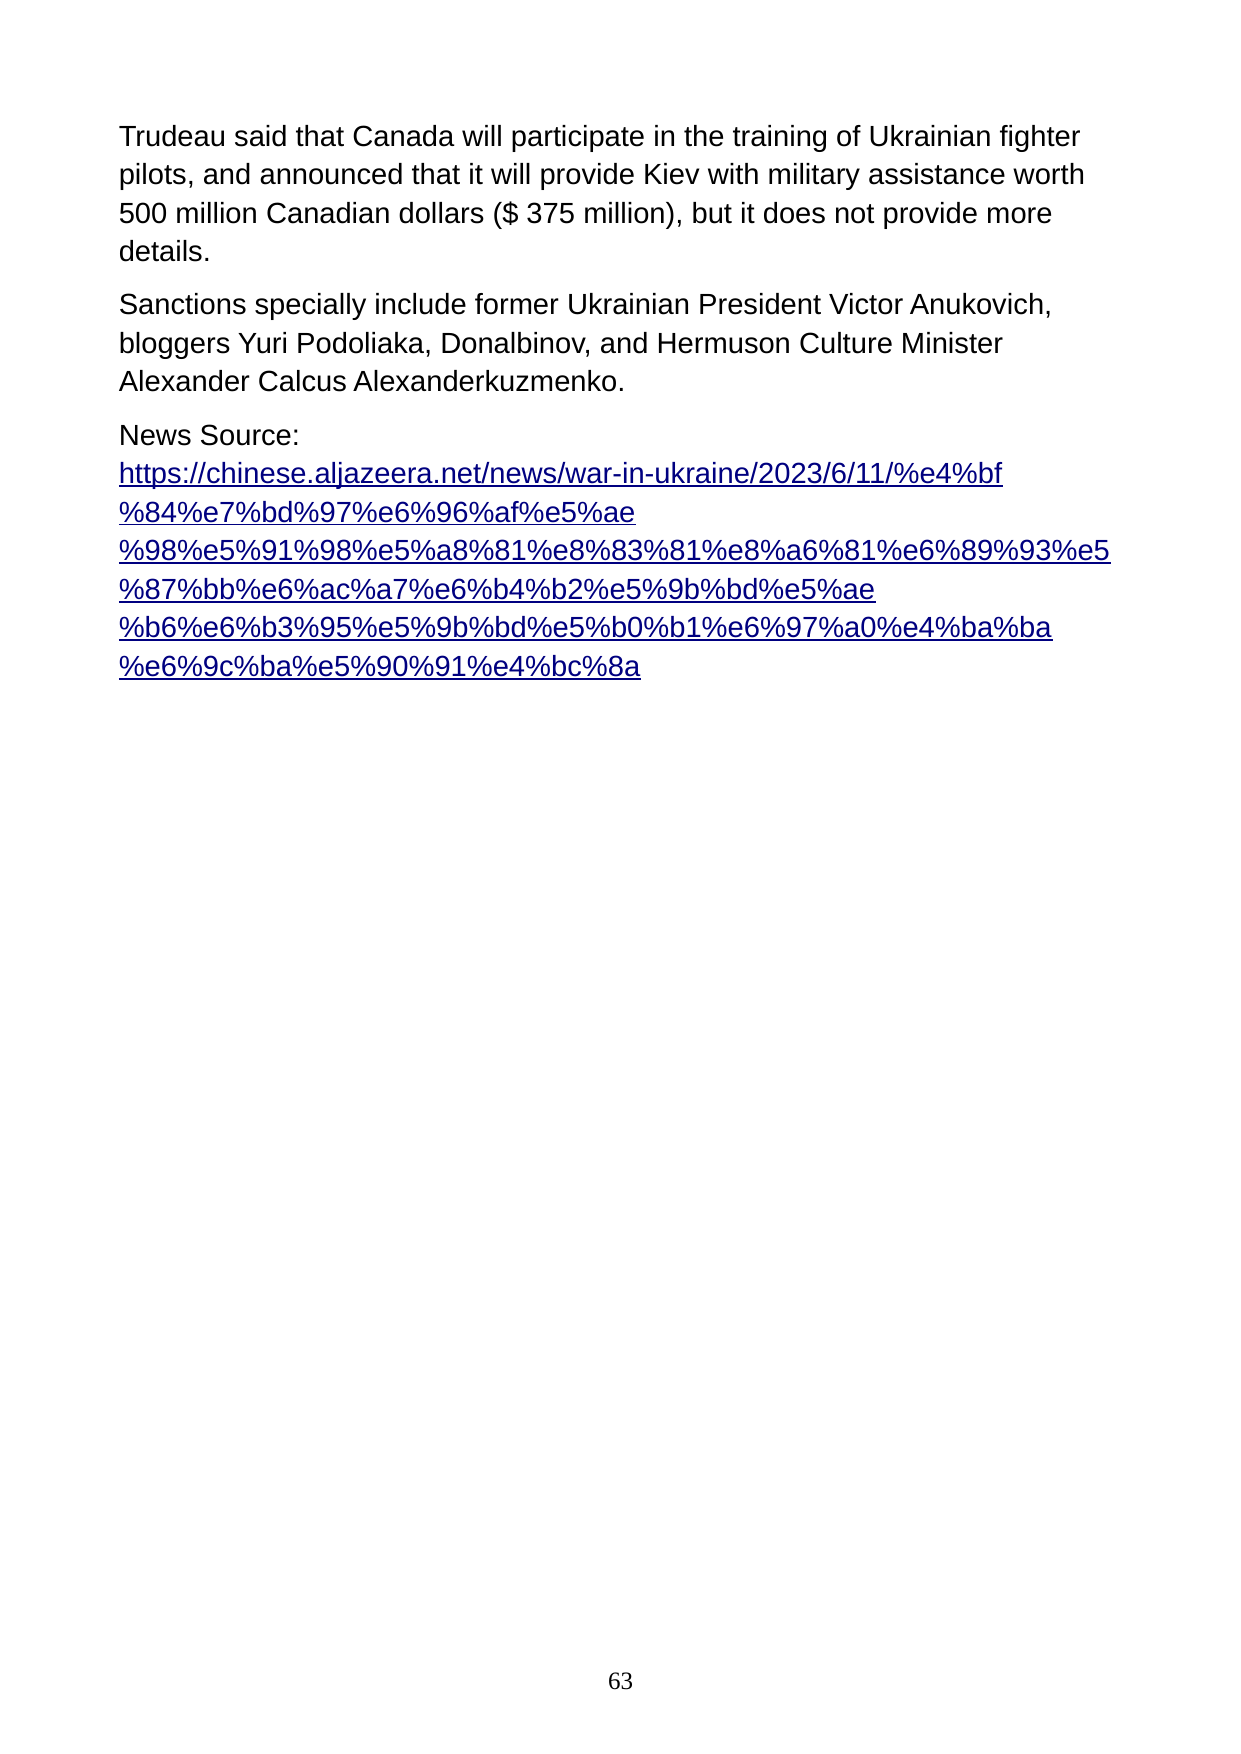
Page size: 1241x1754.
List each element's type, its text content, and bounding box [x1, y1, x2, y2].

text Trudeau said that Canada will participate in the training of Ukrainian fighter pilots, and announced that it will provide Kiev with military assistance worth 500 million Canadian dollars ($ 375 million), but it does not provide more details. [118, 118, 1122, 268]
text Sanctions specially include former Ukrainian President Victor Anukovich, bloggers Yuri Podoliaka, Donalbinov, and Hermuson Culture Minister Alexander Calcus Alexanderkuzmenko. [118, 287, 1122, 398]
text News Source: https://chinese.aljazeera.net/news/war-in-ukraine/2023/6/11/%e4%bf%84%e7%bd%97%e6%96%af%e5%ae%98%e5%91%98%e5%a8%81%e8%83%81%e8%a6%81%e6%89%93%e5%87%bb%e6%ac%a7%e6%b4%b2%e5%9b%bd%e5%ae%b6%e6%b3%95%e5%9b%bd%e5%b0%b1%e6%97%a0%e4%ba%ba%e6%9c%ba%e5%90%91%e4%bc%8a [118, 417, 1122, 682]
